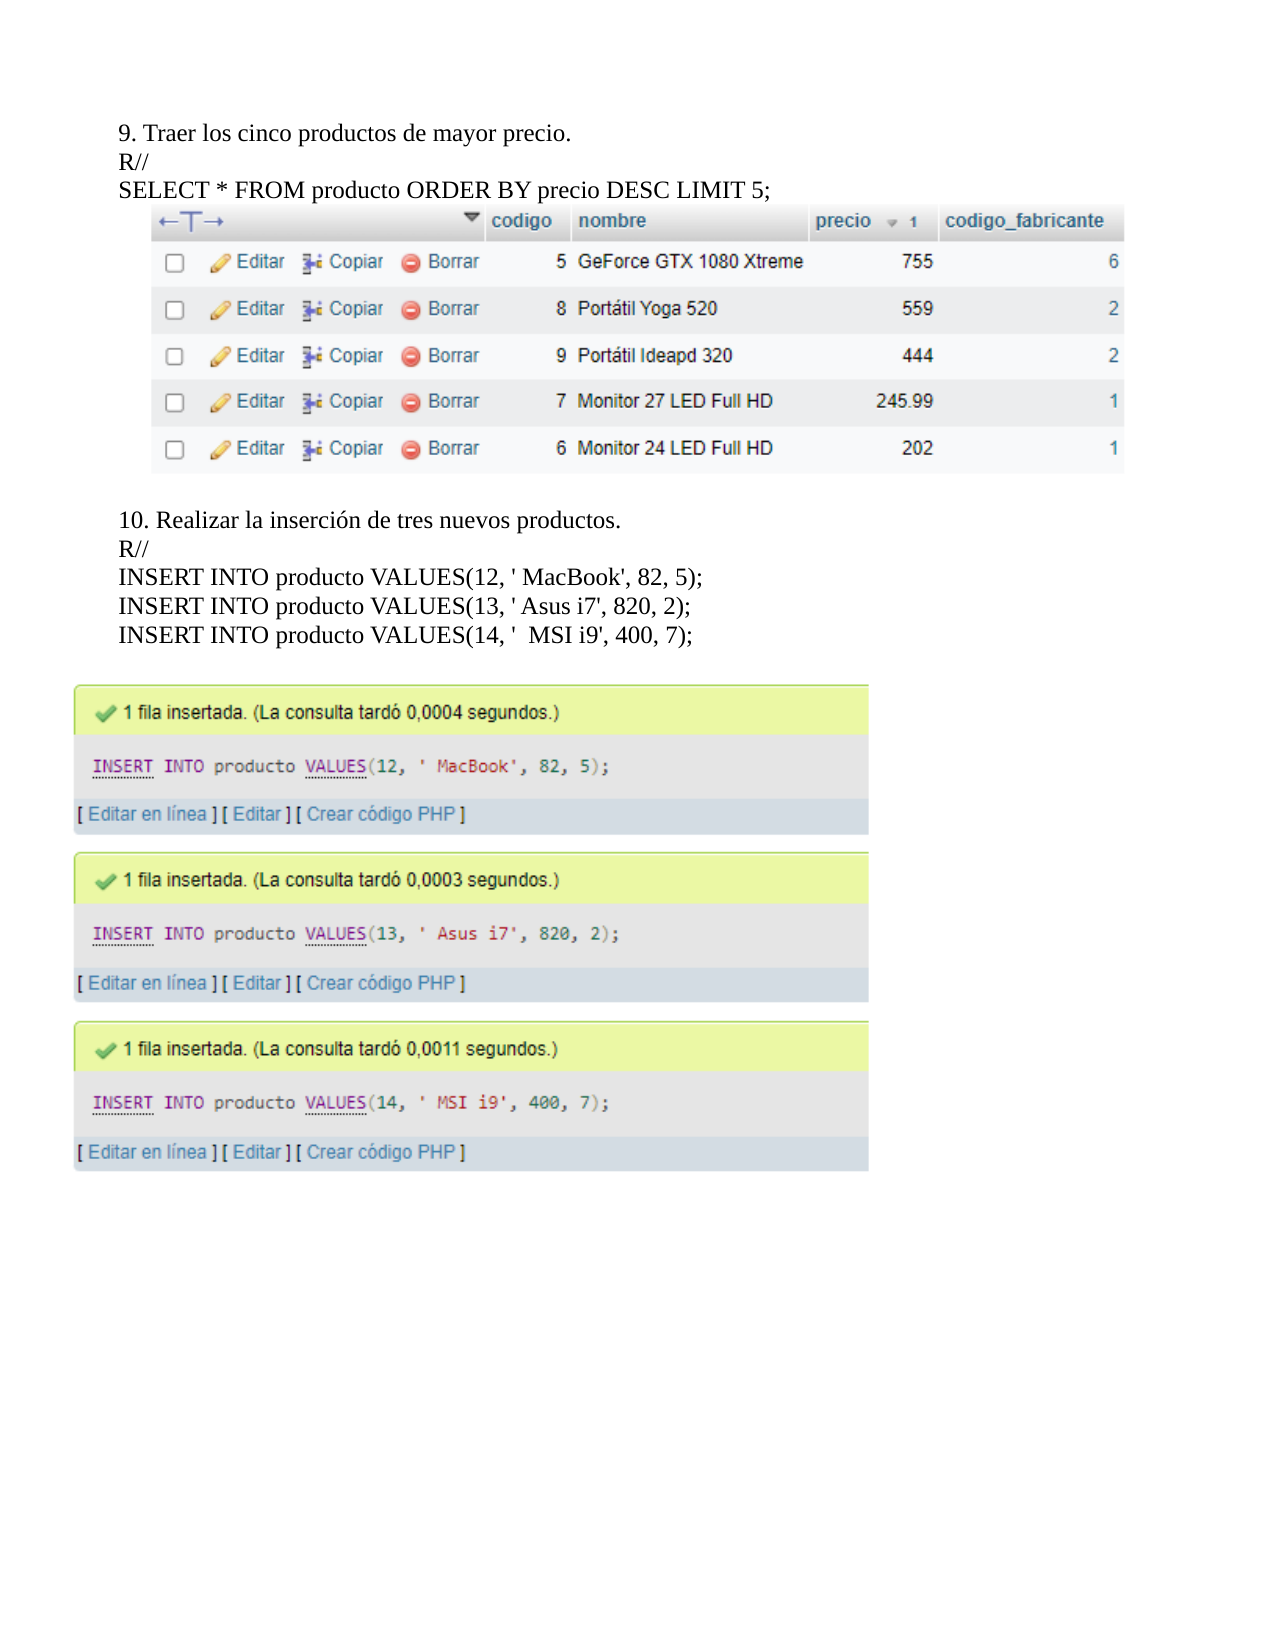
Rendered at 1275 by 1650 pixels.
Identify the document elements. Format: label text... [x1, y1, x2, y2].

text 10. Realizar la inserción de tres nuevos productos. [118, 505, 1157, 534]
picture [71, 677, 869, 1184]
text R// [118, 147, 1157, 176]
text INSERT INTO producto VALUES(12, ' MacBook', 82, 5); [118, 562, 1157, 591]
text INSERT INTO producto VALUES(14, ' MSI i9', 400, 7); [118, 620, 1157, 649]
text INSERT INTO producto VALUES(13, ' Asus i7', 820, 2); [118, 591, 1157, 620]
text R// [118, 534, 1157, 562]
text 9. Traer los cinco productos de mayor precio. [118, 118, 1157, 147]
picture [150, 204, 1125, 477]
text SELECT * FROM producto ORDER BY precio DESC LIMIT 5; [118, 176, 1157, 204]
